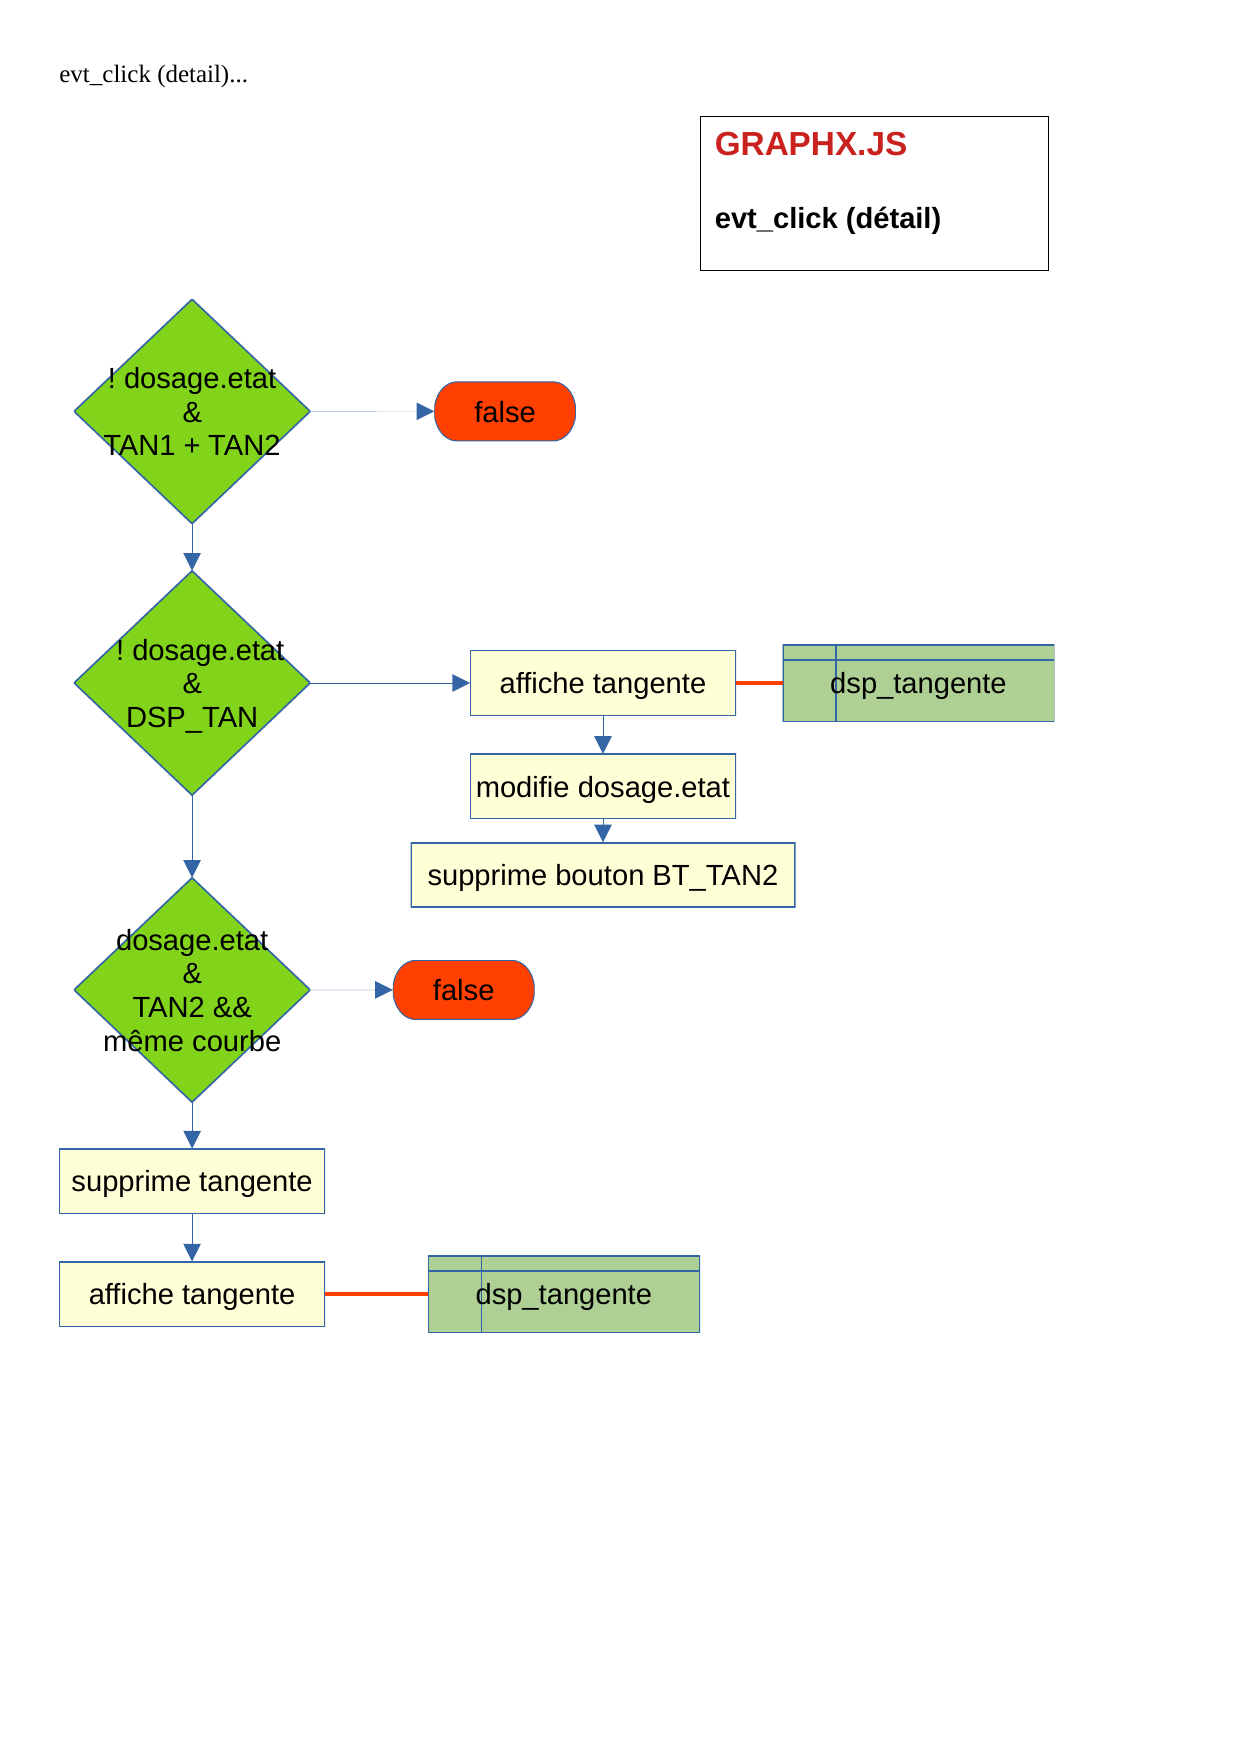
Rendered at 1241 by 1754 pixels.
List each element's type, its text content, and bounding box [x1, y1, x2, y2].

text evt_click (detail)... [59, 59, 1181, 88]
